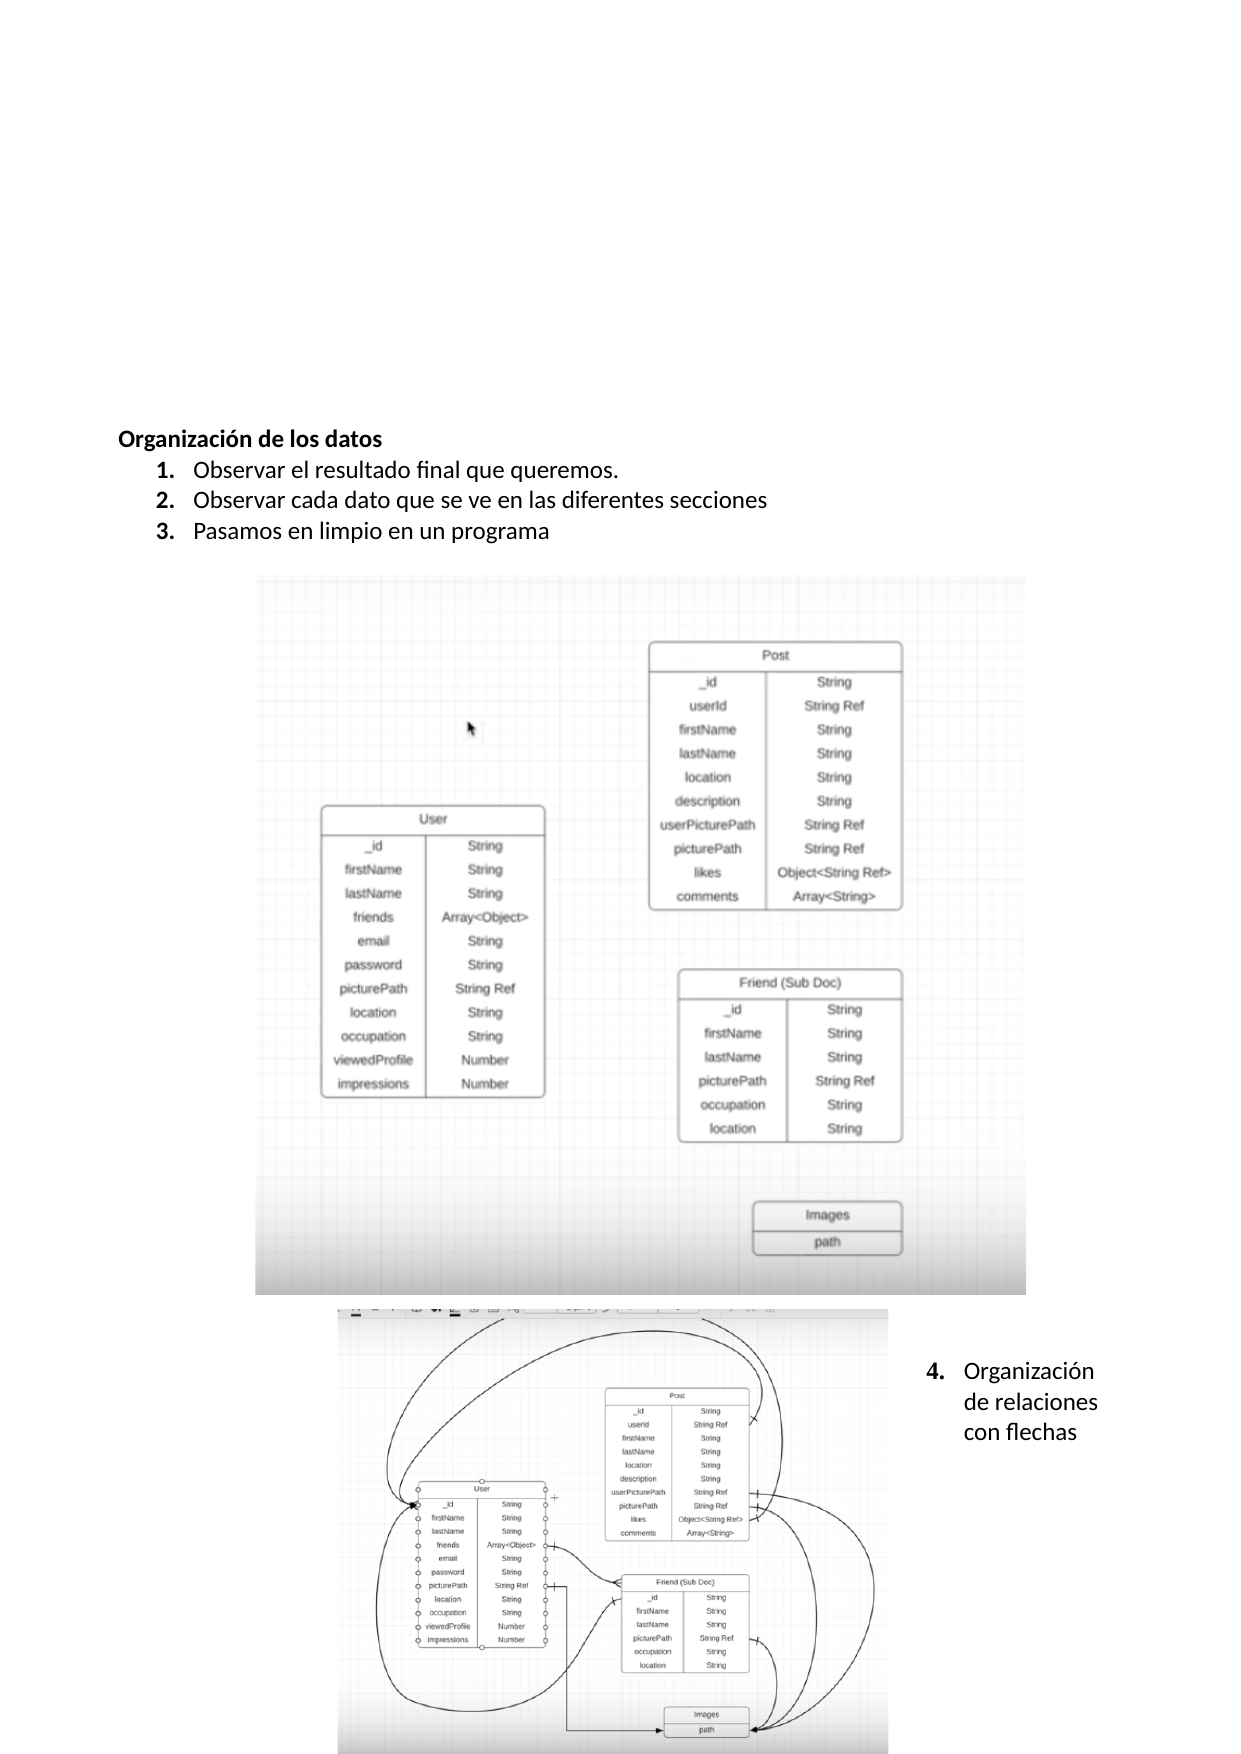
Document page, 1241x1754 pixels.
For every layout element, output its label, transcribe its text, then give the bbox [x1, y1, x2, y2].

list Pasamos en limpio en un programa [156, 515, 1122, 1356]
list Observar cada dato que se ve en las diferentes secciones [156, 484, 1122, 515]
list Observar el resultado final que queremos. [156, 454, 1122, 484]
list Organización de relaciones con flechas [889, 1356, 1122, 1567]
list [156, 1356, 337, 1567]
picture [337, 1309, 889, 1754]
text Organización de los datos [118, 423, 1122, 454]
picture [255, 575, 1027, 1295]
